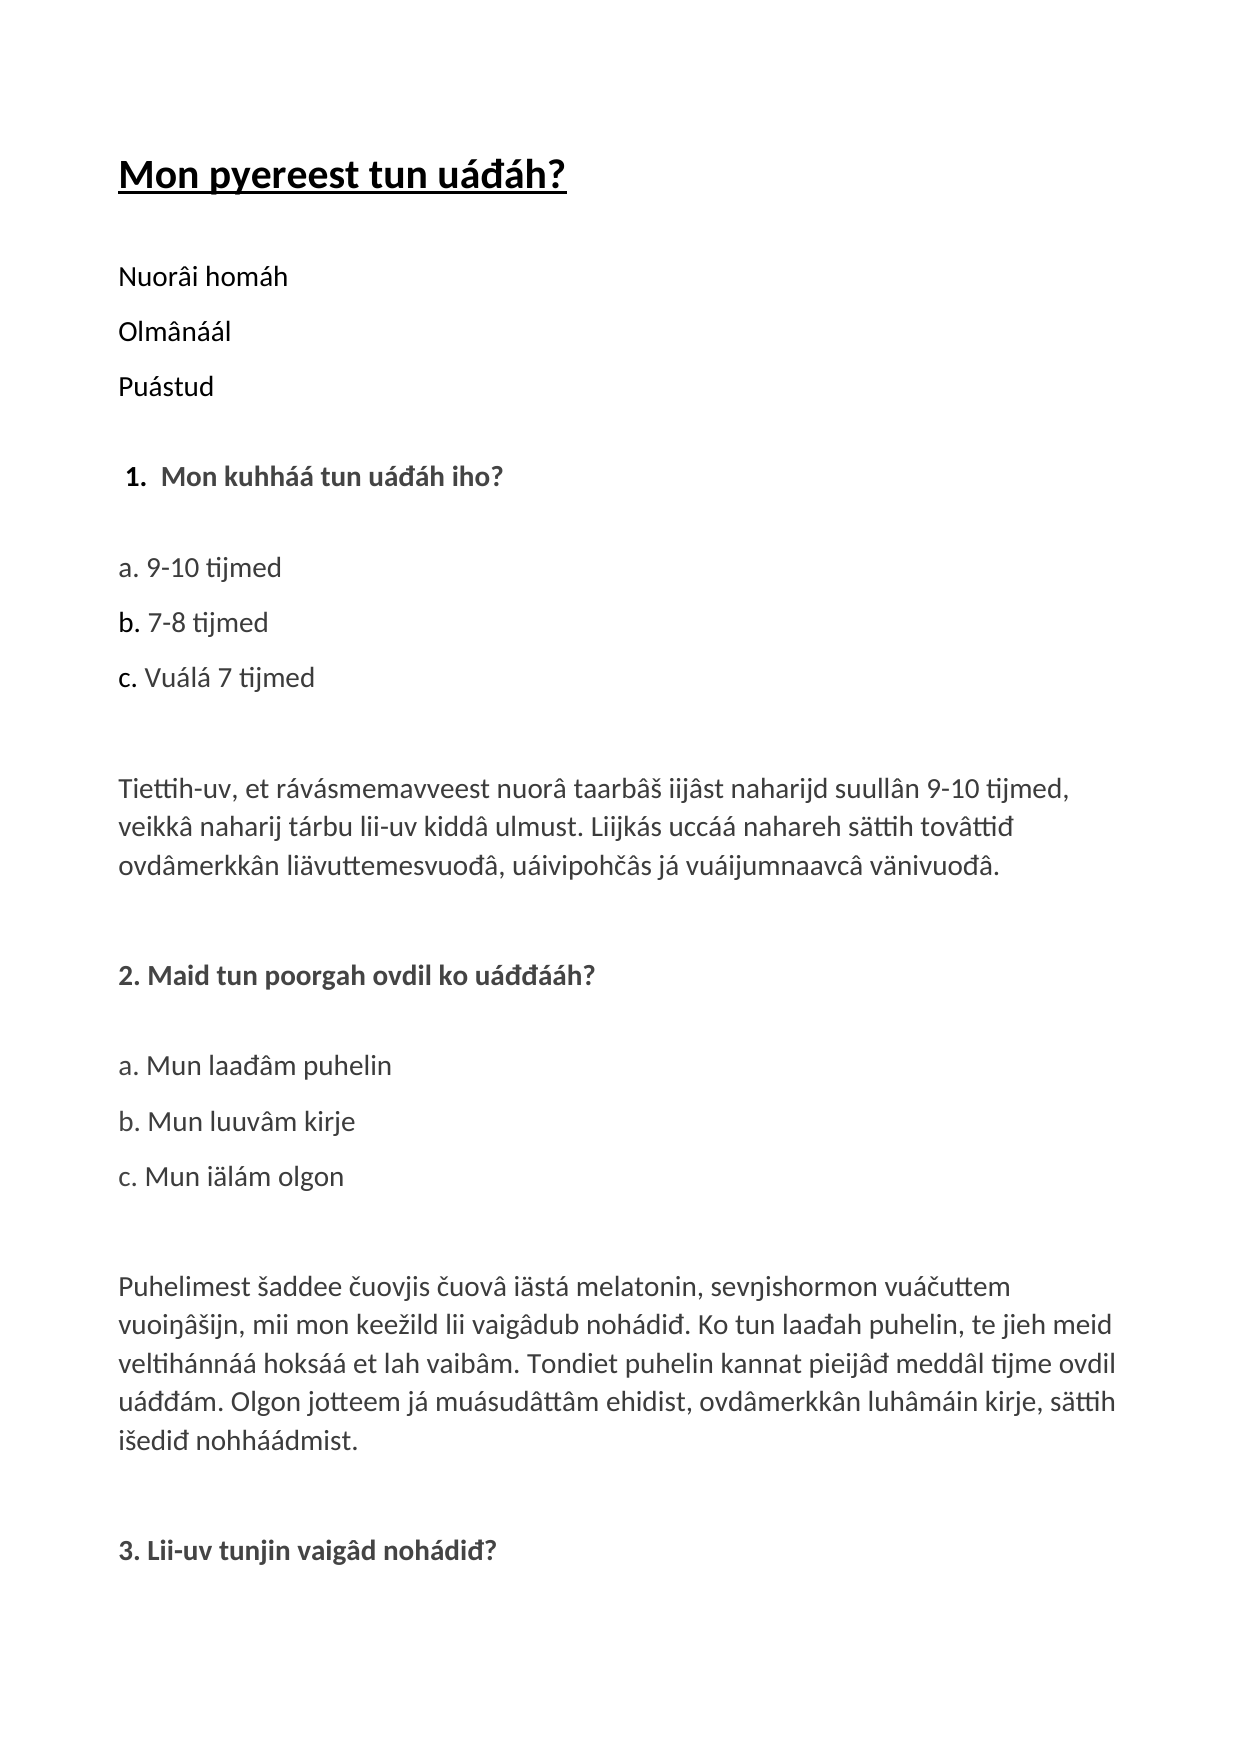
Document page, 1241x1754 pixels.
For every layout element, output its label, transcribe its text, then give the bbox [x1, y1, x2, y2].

text Tiettih-uv, et rávásmemavveest nuorâ taarbâš iijâst naharijd suullân 9-10 tijmed, veikkâ naharij tárbu lii-uv kiddâ ulmust. Liijkás uccáá nahareh sättih tovâttiđ ovdâmerkkân liävuttemesvuođâ, uáivipohčâs já vuáijumnaavcâ vänivuođâ. [118, 770, 1122, 882]
text Nuorâi homáh [118, 258, 1122, 293]
subtitle 2. Maid tun poorgah ovdil ko uáđđááh? [118, 957, 1122, 992]
text Puhelimest šaddee čuovjis čuovâ iästá melatonin, sevŋishormon vuáčuttem vuoiŋâšijn, mii mon keežild lii vaigâdub nohádiđ. Ko tun laađah puhelin, te jieh meid veltihánnáá hoksáá et lah vaibâm. Tondiet puhelin kannat pieijâđ meddâl tijme ovdil uáđđám. Olgon jotteem já muásudâttâm ehidist, ovdâmerkkân luhâmáin kirje, sättih išediđ nohháádmist. [118, 1268, 1122, 1457]
text a. 9-10 tijmed [118, 549, 1122, 585]
subtitle Mon pyereest tun uáđáh? [118, 148, 1122, 198]
text c. Mun iälám olgon [118, 1158, 1122, 1193]
text a. Mun laađâm puhelin [118, 1047, 1122, 1083]
text Olmânáál [118, 313, 1122, 348]
text b. 7-8 tijmed [118, 604, 1122, 640]
text b. Mun luuvâm kirje [118, 1103, 1122, 1138]
text c. Vuálá 7 tijmed [118, 659, 1122, 695]
subtitle 1. Mon kuhháá tun uáđáh iho? [118, 458, 1122, 494]
subtitle 3. Lii-uv tunjin vaigâd nohádiđ? [118, 1532, 1122, 1567]
text Puástud [118, 368, 1122, 403]
